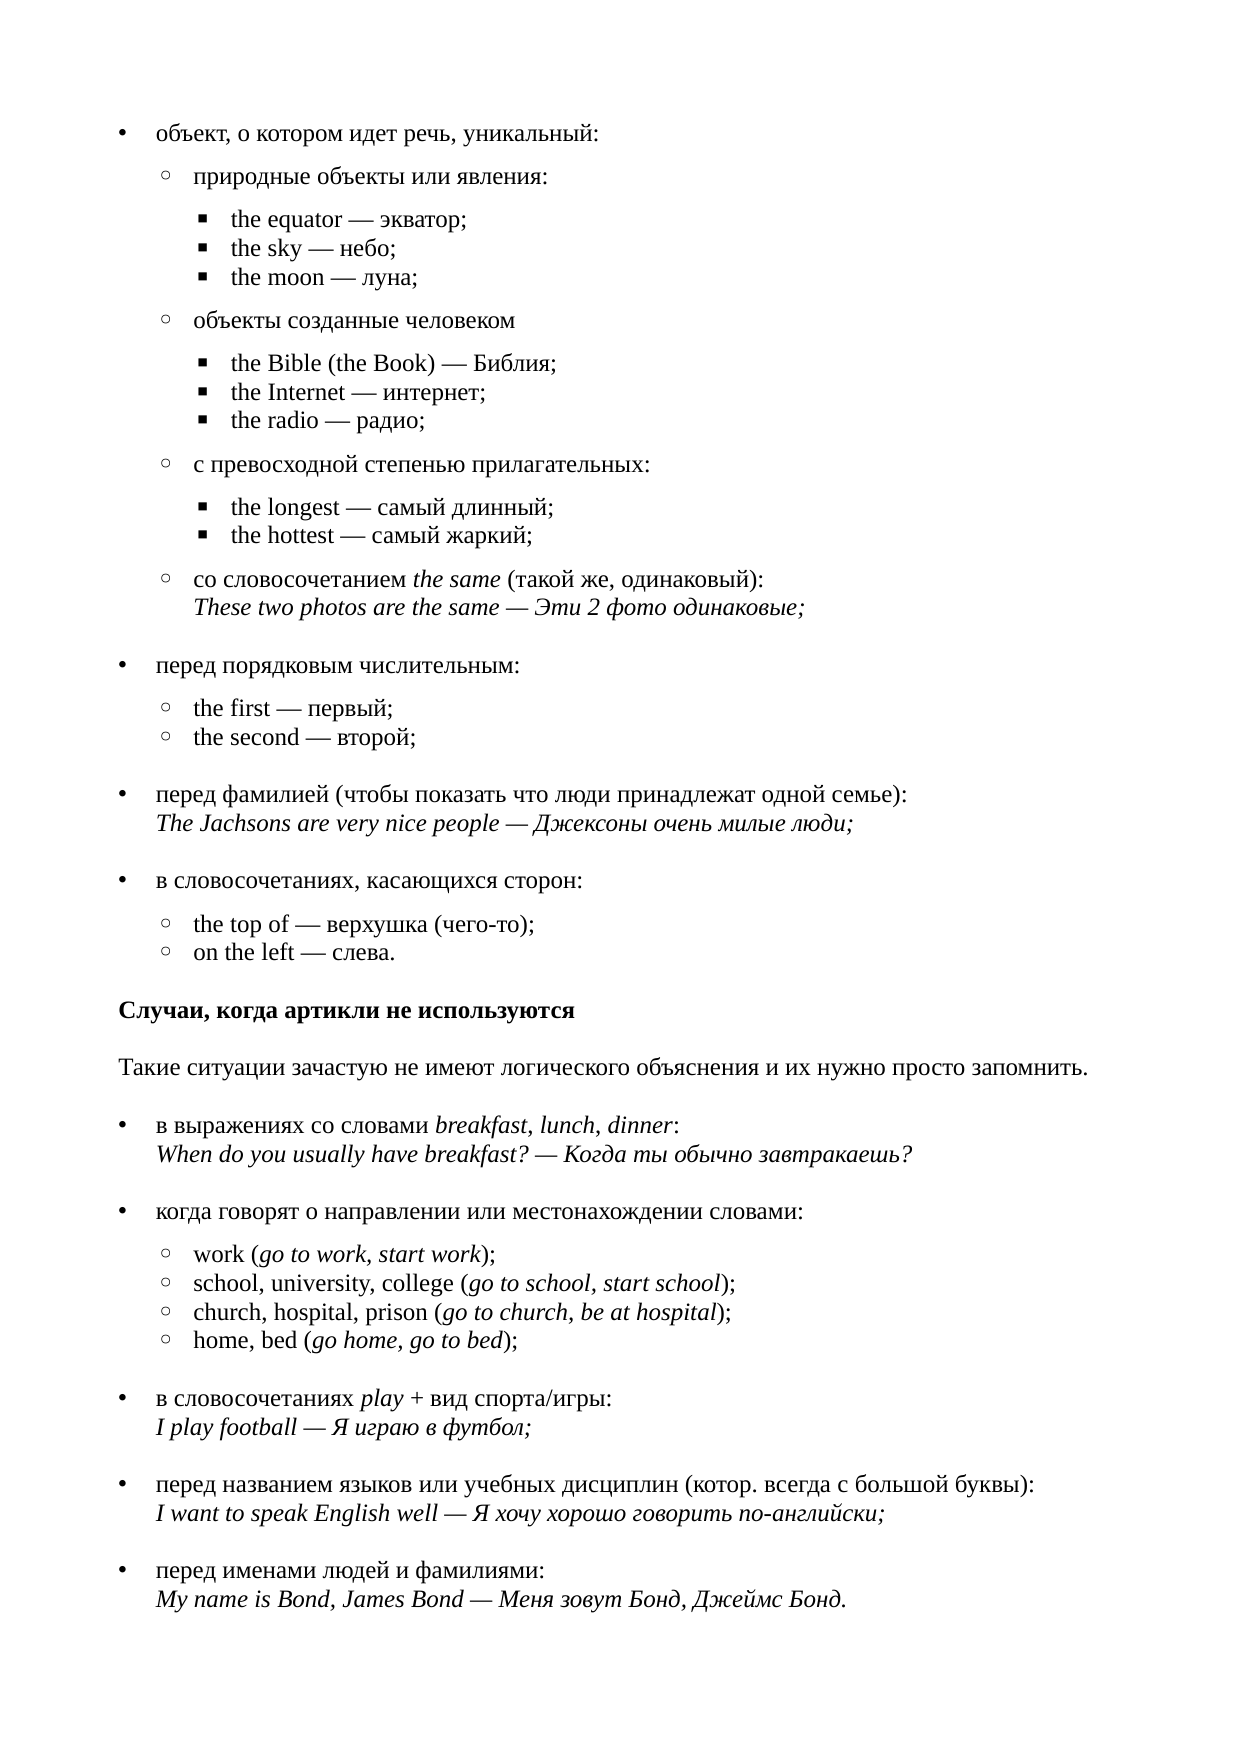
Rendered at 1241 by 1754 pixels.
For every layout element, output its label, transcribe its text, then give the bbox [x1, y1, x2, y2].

list the radio — радио; [193, 406, 1122, 434]
list объекты созданные человеком [156, 305, 1122, 334]
list home, bed (go home, go to bed); [156, 1326, 1122, 1354]
list the first — первый; [156, 693, 1122, 722]
list the Internet — интернет; [193, 377, 1122, 406]
list These two photos are the same — Эти 2 фото одинаковые; [156, 592, 1122, 621]
list перед названием языков или учебных дисциплин (котор. всегда с большой буквы): [118, 1469, 1122, 1498]
list в словосочетаниях play + вид спорта/игры: [118, 1383, 1122, 1412]
list когда говорят о направлении или местонахождении словами: [118, 1196, 1122, 1225]
list the longest — самый длинный; [193, 492, 1122, 521]
list с превосходной степенью прилагательных: [156, 449, 1122, 477]
list со словосочетанием the same (такой же, одинаковый): [156, 564, 1122, 592]
list природные объекты или явления: [156, 161, 1122, 190]
text Случаи, когда артикли не используются [118, 995, 1122, 1024]
list The Jachsons are very nice people — Джексоны очень милые люди; [118, 808, 1122, 837]
list My name is Bond, James Bond — Меня зовут Бонд, Джеймс Бонд. [118, 1584, 1122, 1613]
list church, hospital, prison (go to church, be at hospital); [156, 1297, 1122, 1326]
list в выражениях со словами breakfast, lunch, dinner: [118, 1110, 1122, 1139]
text Такие ситуации зачастую не имеют логического объяснения и их нужно просто запомнить. [118, 1052, 1122, 1081]
list перед именами людей и фамилиями: [118, 1556, 1122, 1584]
list в словосочетаниях, касающихся сторон: [118, 866, 1122, 894]
list I play football — Я играю в футбол; [118, 1412, 1122, 1441]
list school, university, college (go to school, start school); [156, 1268, 1122, 1297]
list перед порядковым числительным: [118, 650, 1122, 679]
list перед фамилией (чтобы показать что люди принадлежат одной семье): [118, 779, 1122, 808]
list the top of — верхушка (чего-то); [156, 909, 1122, 937]
list on the left — слева. [156, 937, 1122, 966]
list the equator — экватор; [193, 204, 1122, 233]
list I want to speak English well — Я хочу хорошо говорить по-английски; [118, 1498, 1122, 1527]
list the Bible (the Book) — Библия; [193, 348, 1122, 377]
list When do you usually have breakfast? — Когда ты обычно завтракаешь? [118, 1139, 1122, 1167]
list the hottest — самый жаркий; [193, 521, 1122, 549]
list the moon — луна; [193, 262, 1122, 291]
list the second — второй; [156, 722, 1122, 751]
list work (go to work, start work); [156, 1239, 1122, 1268]
list объект, о котором идет речь, уникальный: [118, 118, 1122, 147]
list the sky — небо; [193, 233, 1122, 262]
